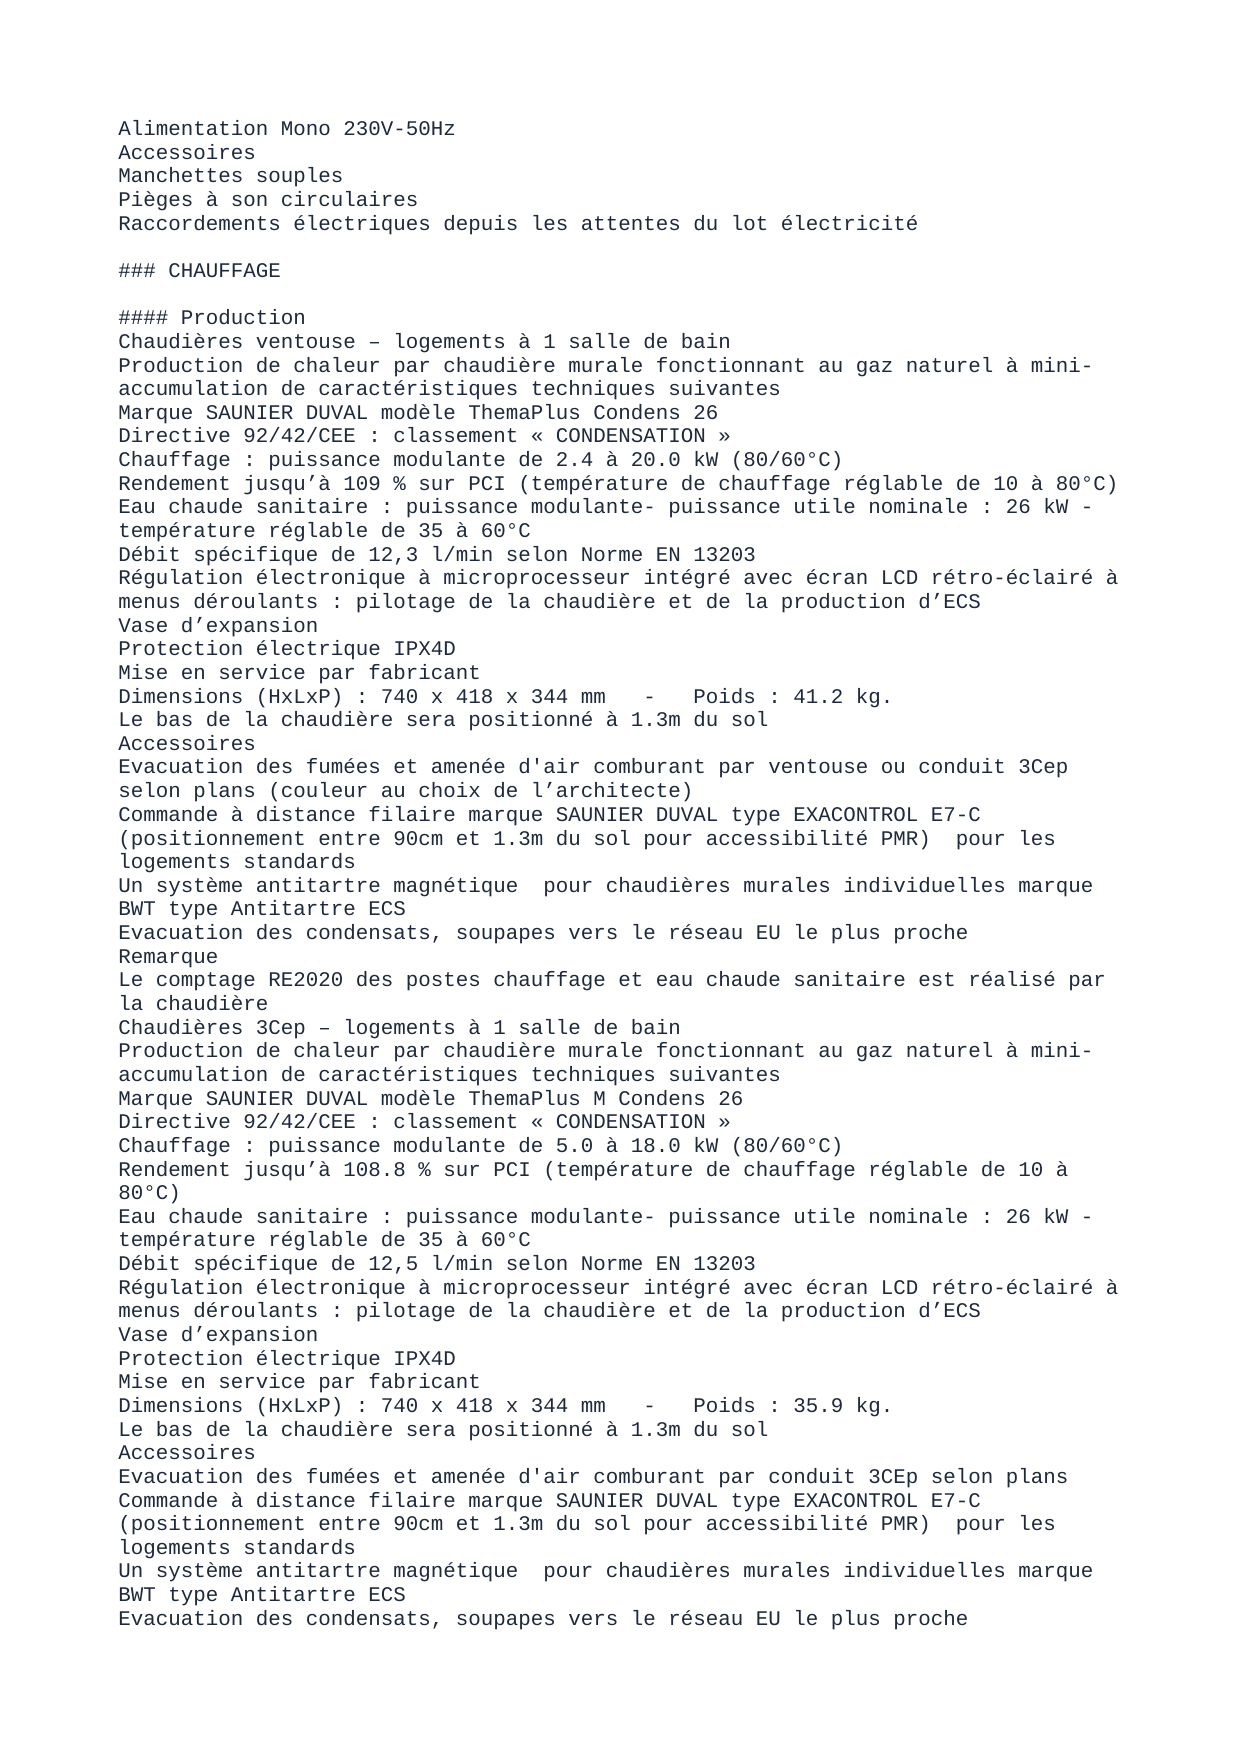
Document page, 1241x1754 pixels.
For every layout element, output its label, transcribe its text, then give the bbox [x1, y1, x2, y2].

text Régulation électronique à microprocesseur intégré avec écran LCD rétro-éclairé à menus déroulants : pilotage de la chaudière et de la production d’ECS [118, 567, 1122, 615]
text Commande à distance filaire marque SAUNIER DUVAL type EXACONTROL E7-C (positionnement entre 90cm et 1.3m du sol pour accessibilité PMR) pour les logements standards [118, 804, 1122, 875]
text Evacuation des fumées et amenée d'air comburant par ventouse ou conduit 3Cep selon plans (couleur au choix de l’architecte) [118, 757, 1122, 804]
text Débit spécifique de 12,5 l/min selon Norme EN 13203 [118, 1253, 1122, 1277]
text Vase d’expansion [118, 1324, 1122, 1348]
text Eau chaude sanitaire : puissance modulante- puissance utile nominale : 26 kW - température réglable de 35 à 60°C [118, 496, 1122, 544]
text Accessoires [118, 142, 1122, 165]
text Alimentation Mono 230V-50Hz [118, 118, 1122, 142]
text Manchettes souples [118, 165, 1122, 189]
text Protection électrique IPX4D [118, 1348, 1122, 1371]
text Accessoires [118, 733, 1122, 757]
text Evacuation des condensats, soupapes vers le réseau EU le plus proche [118, 1608, 1122, 1631]
text Raccordements électriques depuis les attentes du lot électricité [118, 213, 1122, 236]
text Evacuation des condensats, soupapes vers le réseau EU le plus proche [118, 922, 1122, 946]
text ### CHAUFFAGE [118, 260, 1122, 284]
text Un système antitartre magnétique pour chaudières murales individuelles marque BWT type Antitartre ECS [118, 1561, 1122, 1608]
text Chauffage : puissance modulante de 5.0 à 18.0 kW (80/60°C) [118, 1135, 1122, 1158]
text Eau chaude sanitaire : puissance modulante- puissance utile nominale : 26 kW - température réglable de 35 à 60°C [118, 1206, 1122, 1253]
text Marque SAUNIER DUVAL modèle ThemaPlus Condens 26 [118, 402, 1122, 426]
text #### Production [118, 307, 1122, 331]
text Rendement jusqu’à 108.8 % sur PCI (température de chauffage réglable de 10 à 80°C) [118, 1158, 1122, 1206]
text Régulation électronique à microprocesseur intégré avec écran LCD rétro-éclairé à menus déroulants : pilotage de la chaudière et de la production d’ECS [118, 1277, 1122, 1324]
text Dimensions (HxLxP) : 740 x 418 x 344 mm - Poids : 35.9 kg. [118, 1395, 1122, 1419]
text Un système antitartre magnétique pour chaudières murales individuelles marque BWT type Antitartre ECS [118, 875, 1122, 922]
text Production de chaleur par chaudière murale fonctionnant au gaz naturel à mini-accumulation de caractéristiques techniques suivantes [118, 354, 1122, 402]
text Production de chaleur par chaudière murale fonctionnant au gaz naturel à mini-accumulation de caractéristiques techniques suivantes [118, 1040, 1122, 1088]
text Evacuation des fumées et amenée d'air comburant par conduit 3CEp selon plans [118, 1466, 1122, 1489]
text Pièges à son circulaires [118, 189, 1122, 213]
text Directive 92/42/CEE : classement « CONDENSATION » [118, 426, 1122, 449]
text Accessoires [118, 1442, 1122, 1466]
text Mise en service par fabricant [118, 662, 1122, 686]
text Rendement jusqu’à 109 % sur PCI (température de chauffage réglable de 10 à 80°C) [118, 473, 1122, 496]
text Chaudières 3Cep – logements à 1 salle de bain [118, 1017, 1122, 1040]
text Le bas de la chaudière sera positionné à 1.3m du sol [118, 709, 1122, 733]
text Vase d’expansion [118, 615, 1122, 638]
text Le comptage RE2020 des postes chauffage et eau chaude sanitaire est réalisé par la chaudière [118, 969, 1122, 1017]
text Dimensions (HxLxP) : 740 x 418 x 344 mm - Poids : 41.2 kg. [118, 686, 1122, 709]
text Commande à distance filaire marque SAUNIER DUVAL type EXACONTROL E7-C (positionnement entre 90cm et 1.3m du sol pour accessibilité PMR) pour les logements standards [118, 1489, 1122, 1561]
text Mise en service par fabricant [118, 1371, 1122, 1395]
text Le bas de la chaudière sera positionné à 1.3m du sol [118, 1419, 1122, 1442]
text Débit spécifique de 12,3 l/min selon Norme EN 13203 [118, 544, 1122, 567]
text Protection électrique IPX4D [118, 638, 1122, 662]
text Marque SAUNIER DUVAL modèle ThemaPlus M Condens 26 [118, 1088, 1122, 1111]
text Directive 92/42/CEE : classement « CONDENSATION » [118, 1111, 1122, 1135]
text Remarque [118, 946, 1122, 969]
text Chaudières ventouse – logements à 1 salle de bain [118, 331, 1122, 354]
text Chauffage : puissance modulante de 2.4 à 20.0 kW (80/60°C) [118, 449, 1122, 473]
